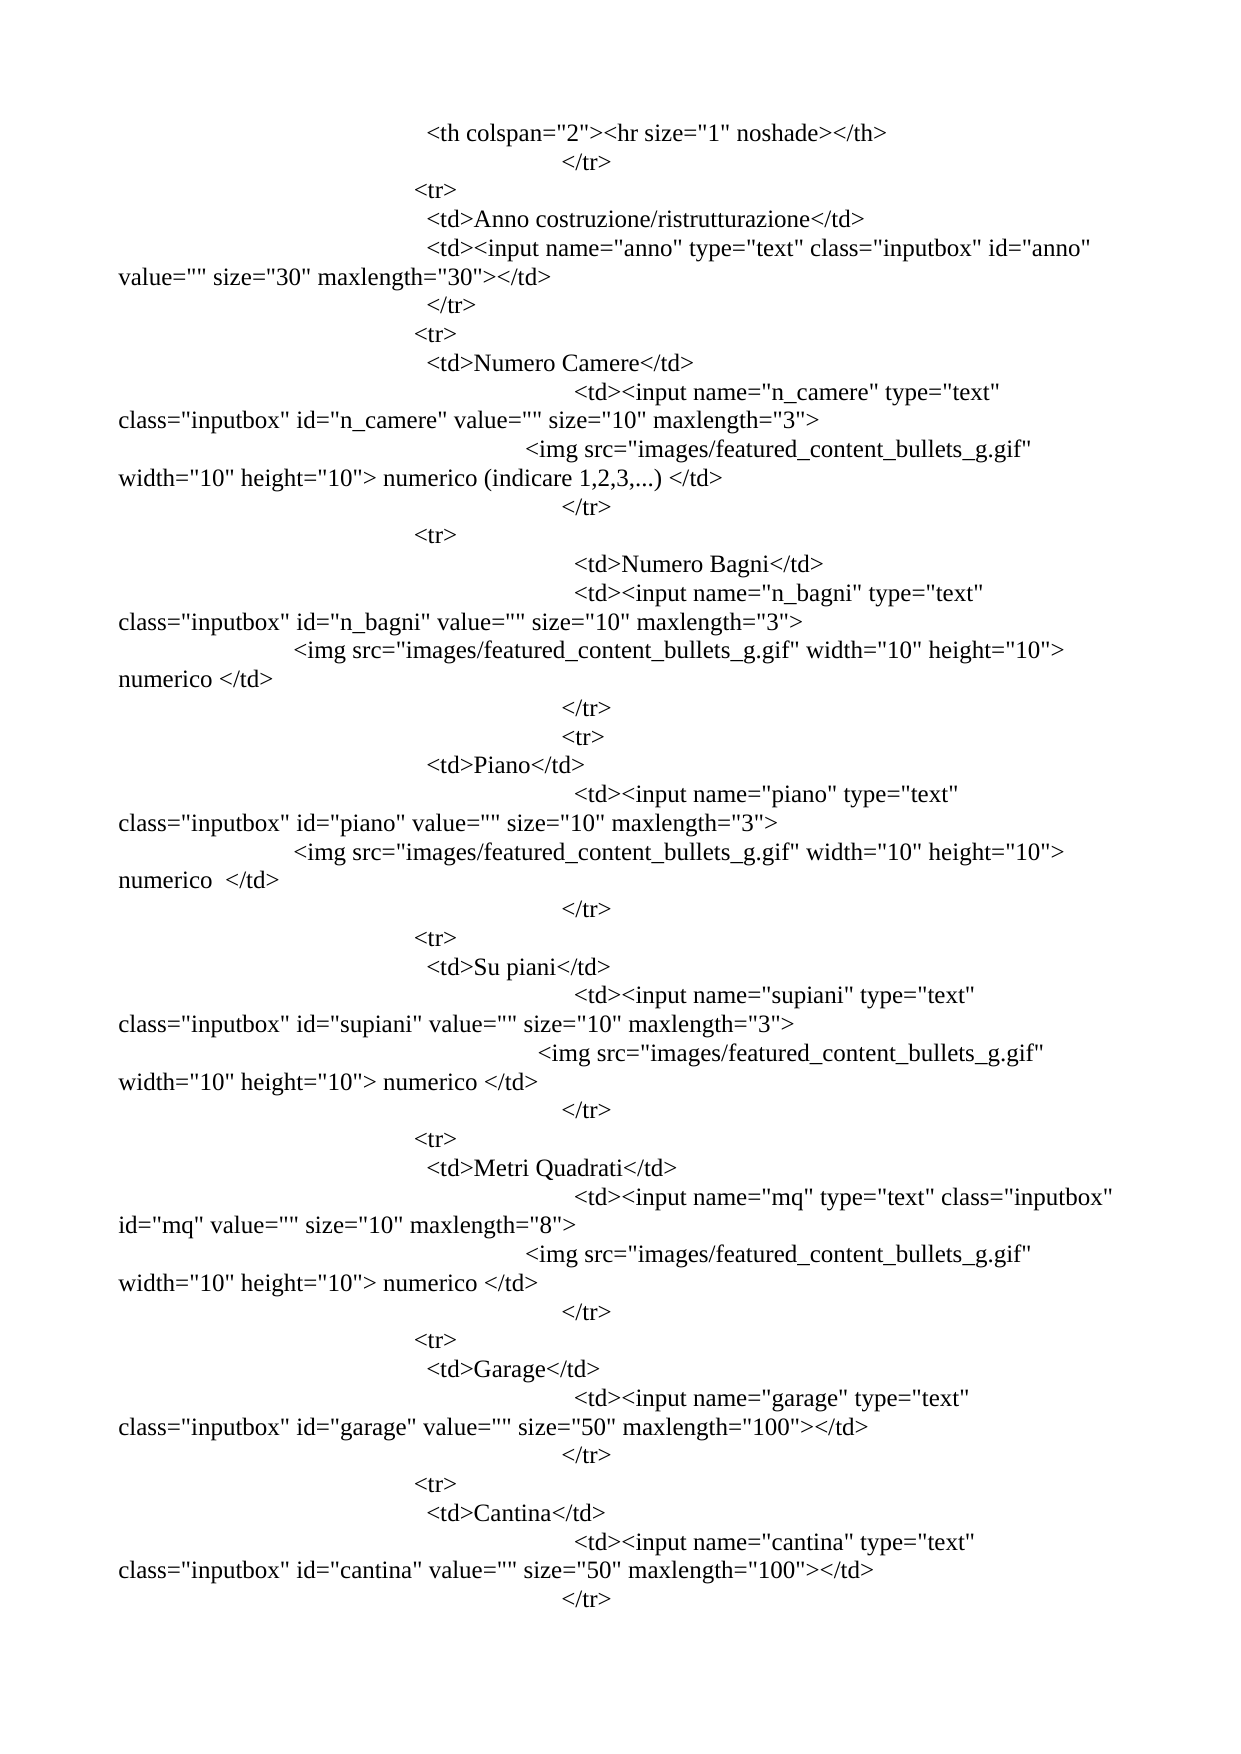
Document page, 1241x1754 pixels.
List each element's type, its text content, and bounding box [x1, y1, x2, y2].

text <th colspan="2"><hr size="1" noshade></th> </tr> <tr> <td>Anno costruzione/ristrutturazione</td> <td><input name="anno" type="text" class="inputbox" id="anno" value="" size="30" maxlength="30"></td> </tr> <tr> <td>Numero Camere</td> <td><input name="n_camere" type="text" class="inputbox" id="n_camere" value="" size="10" maxlength="3"> <img src="images/featured_content_bullets_g.gif" width="10" height="10"> numerico (indicare 1,2,3,...) </td> </tr> <tr> <td>Numero Bagni</td> <td><input name="n_bagni" type="text" class="inputbox" id="n_bagni" value="" size="10" maxlength="3"> <img src="images/featured_content_bullets_g.gif" width="10" height="10"> numerico </td> </tr> <tr> <td>Piano</td> <td><input name="piano" type="text" class="inputbox" id="piano" value="" size="10" maxlength="3"> <img src="images/featured_content_bullets_g.gif" width="10" height="10"> numerico </td> </tr> <tr> <td>Su piani</td> <td><input name="supiani" type="text" class="inputbox" id="supiani" value="" size="10" maxlength="3"> <img src="images/featured_content_bullets_g.gif" width="10" height="10"> numerico </td> </tr> <tr> <td>Metri Quadrati</td> <td><input name="mq" type="text" class="inputbox" id="mq" value="" size="10" maxlength="8"> <img src="images/featured_content_bullets_g.gif" width="10" height="10"> numerico </td> </tr> <tr> <td>Garage</td> <td><input name="garage" type="text" class="inputbox" id="garage" value="" size="50" maxlength="100"></td> </tr> <tr> <td>Cantina</td> <td><input name="cantina" type="text" class="inputbox" id="cantina" value="" size="50" maxlength="100"></td> </tr> [118, 118, 1122, 1613]
